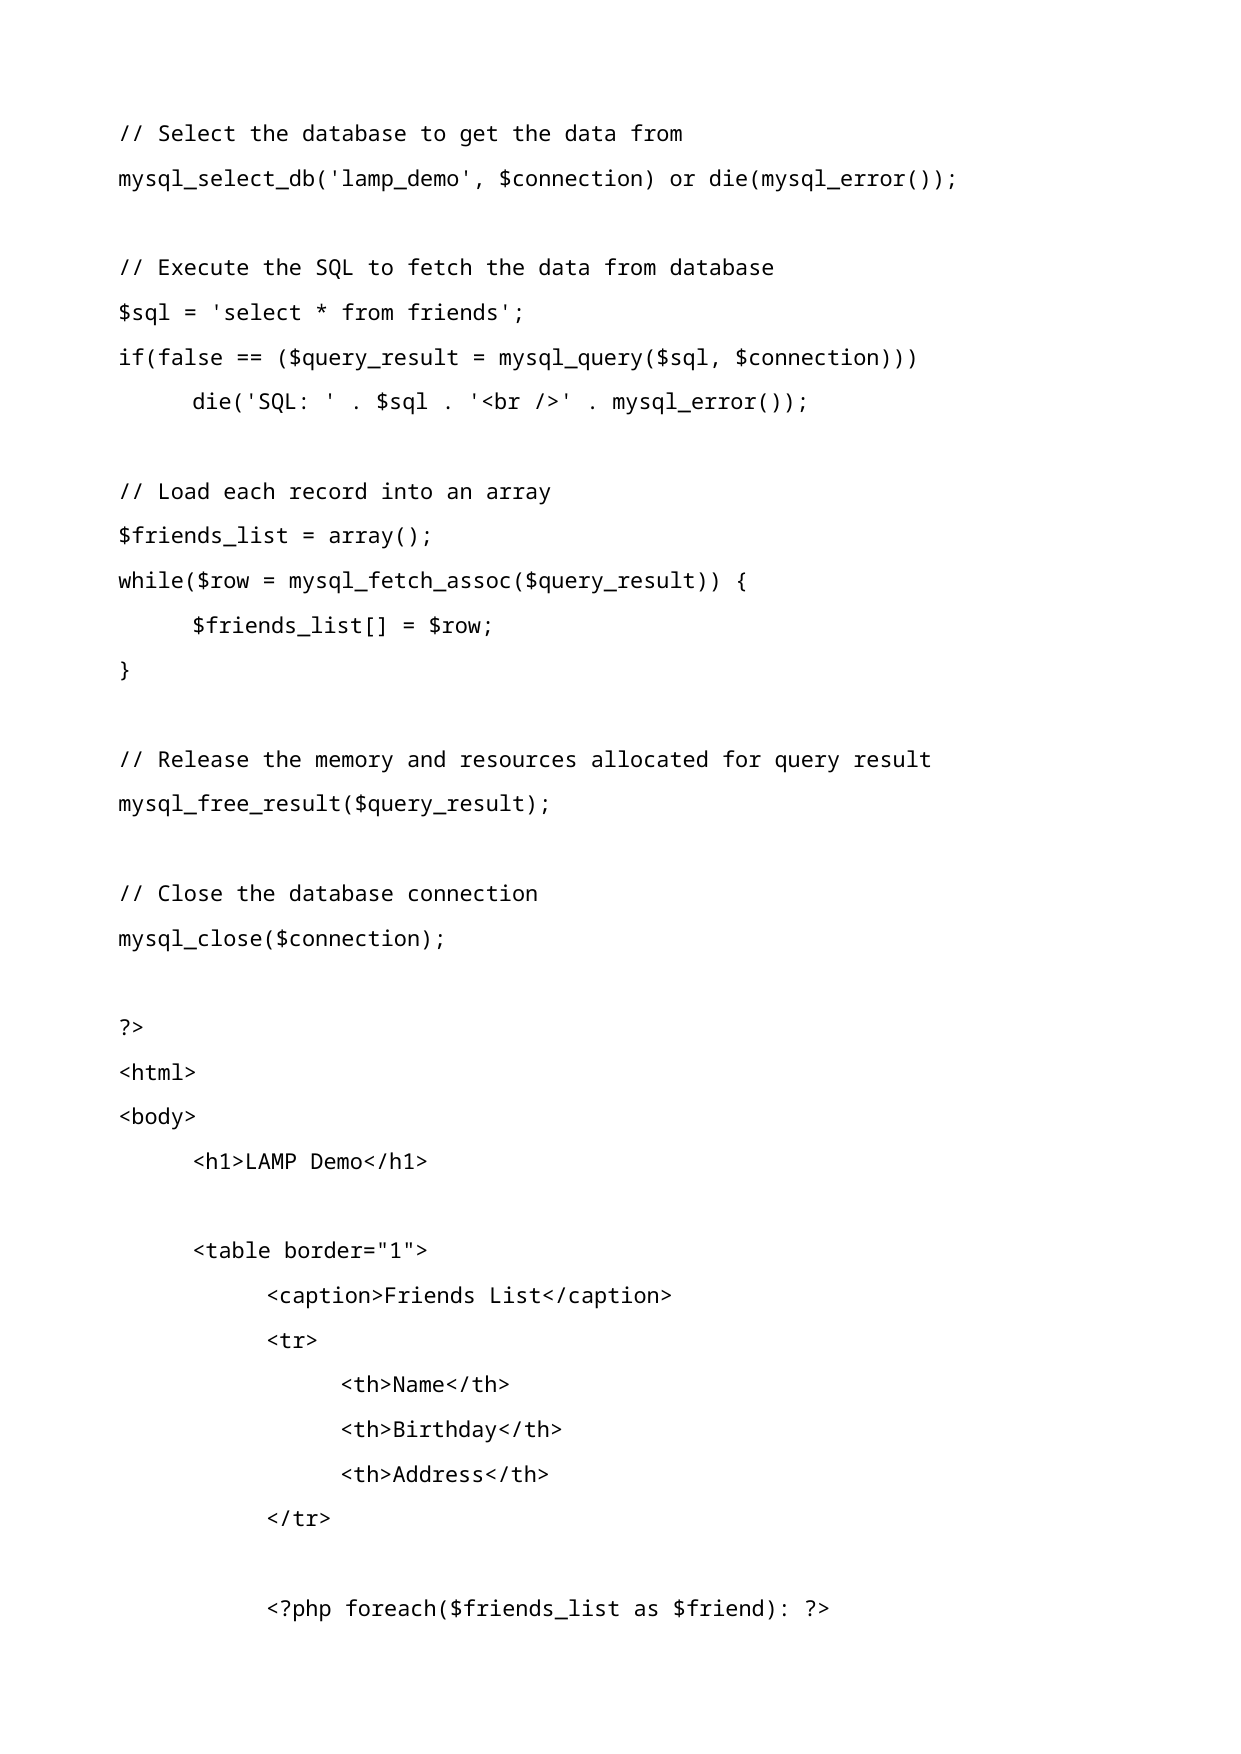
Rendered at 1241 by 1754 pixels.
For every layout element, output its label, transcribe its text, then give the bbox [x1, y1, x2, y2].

text <caption>Friends List</caption> [118, 1280, 1122, 1310]
text // Load each record into an array [118, 476, 1122, 505]
text <table border="1"> [118, 1235, 1122, 1265]
text <th>Name</th> [118, 1369, 1122, 1399]
text die('SQL: ' . $sql . '<br />' . mysql_error()); [118, 386, 1122, 416]
text <th>Address</th> [118, 1459, 1122, 1488]
text <th>Birthday</th> [118, 1414, 1122, 1444]
text <html> [118, 1057, 1122, 1086]
text mysql_close($connection); [118, 922, 1122, 952]
text // Release the memory and resources allocated for query result [118, 744, 1122, 773]
text <tr> [118, 1325, 1122, 1354]
text while($row = mysql_fetch_assoc($query_result)) { [118, 565, 1122, 595]
text // Close the database connection [118, 878, 1122, 908]
text mysql_free_result($query_result); [118, 788, 1122, 818]
text $friends_list[] = $row; [118, 610, 1122, 639]
text mysql_select_db('lamp_demo', $connection) or die(mysql_error()); [118, 163, 1122, 193]
text <h1>LAMP Demo</h1> [118, 1146, 1122, 1176]
text $sql = 'select * from friends'; [118, 297, 1122, 327]
text <body> [118, 1101, 1122, 1131]
text if(false == ($query_result = mysql_query($sql, $connection))) [118, 342, 1122, 371]
text } [118, 654, 1122, 684]
text </tr> [118, 1503, 1122, 1533]
text <?php foreach($friends_list as $friend): ?> [118, 1593, 1122, 1623]
text // Execute the SQL to fetch the data from database [118, 252, 1122, 282]
text ?> [118, 1012, 1122, 1042]
text // Select the database to get the data from [118, 118, 1122, 148]
text $friends_list = array(); [118, 520, 1122, 550]
